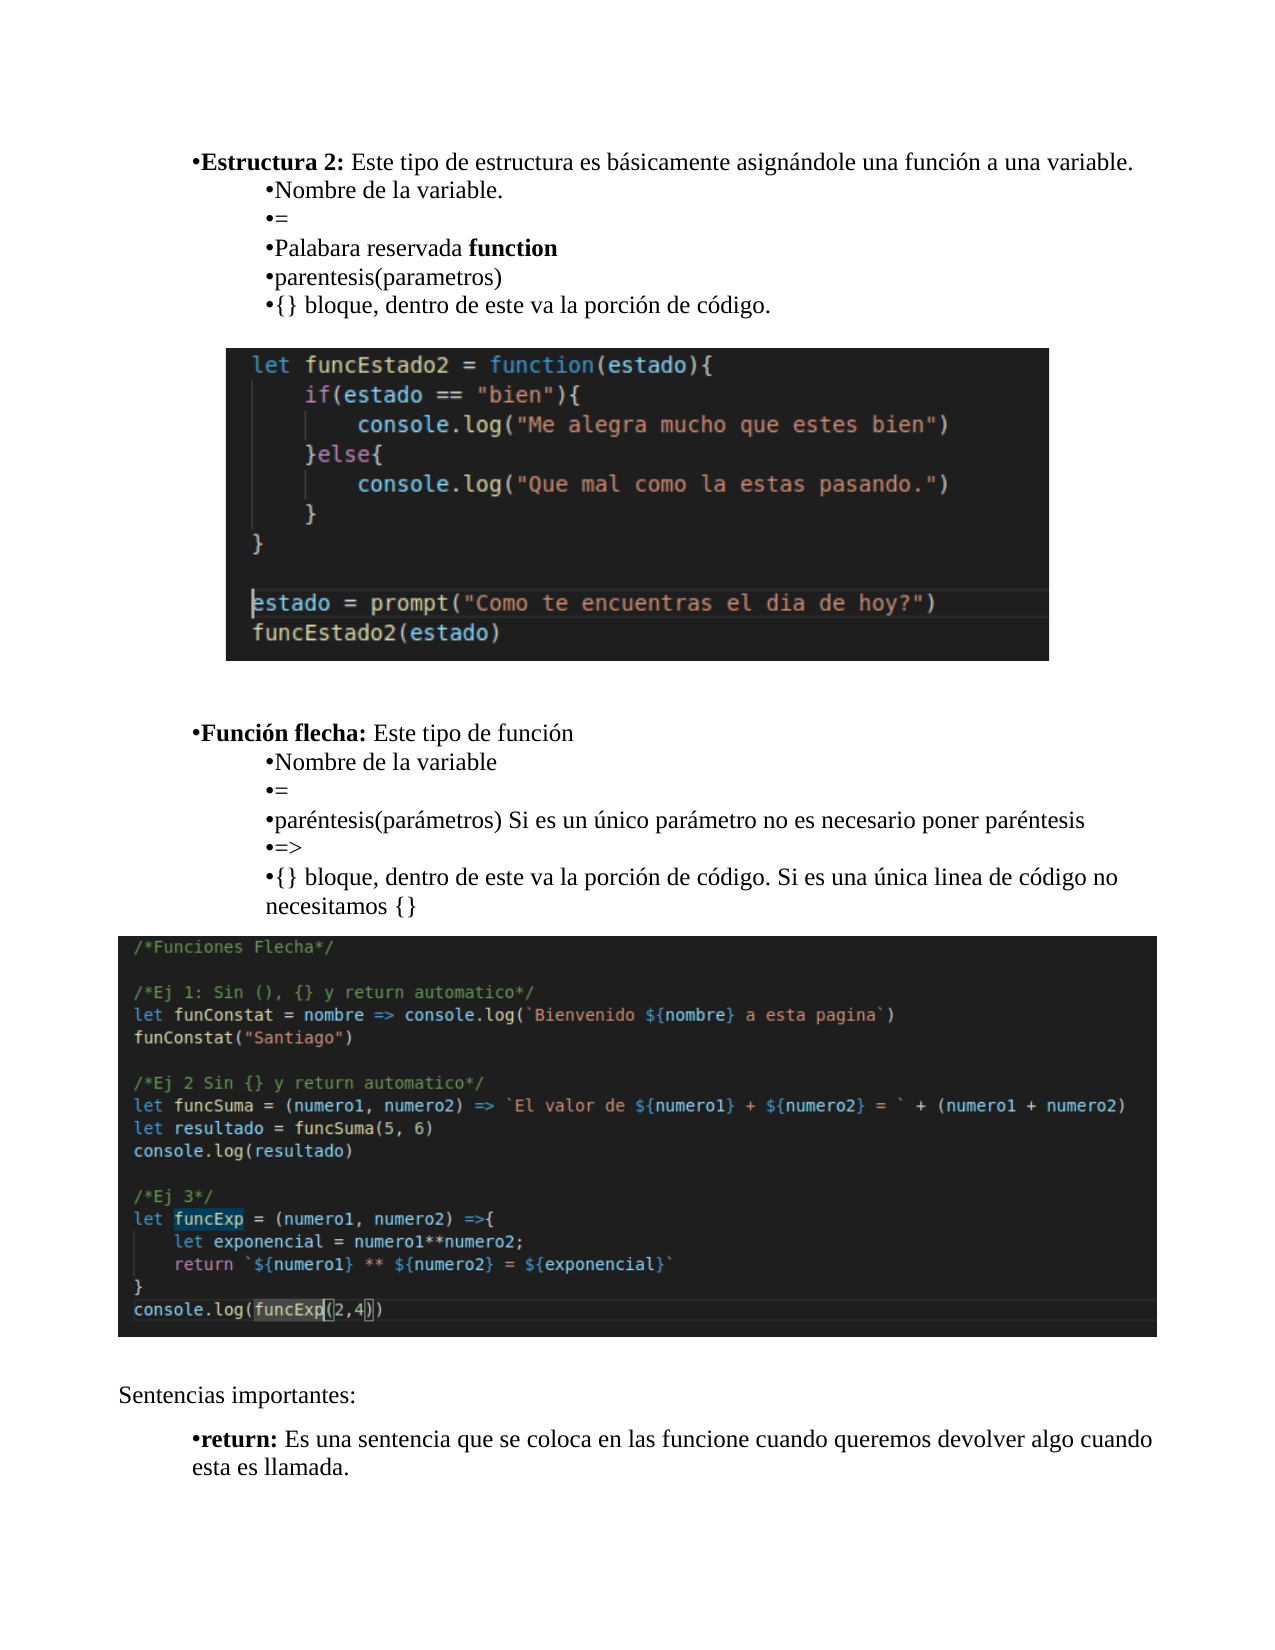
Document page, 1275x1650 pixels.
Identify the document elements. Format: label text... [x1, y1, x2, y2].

list {} bloque, dentro de este va la porción de código. [118, 291, 1157, 319]
list paréntesis(parámetros) Si es un único parámetro no es necesario poner paréntesis [118, 805, 1157, 833]
picture [225, 348, 1050, 661]
text Sentencias importantes: [118, 1380, 1157, 1409]
picture [118, 936, 1157, 1337]
list return: Es una sentencia que se coloca en las funcione cuando queremos devolver algo cuando esta es llamada. [118, 1424, 1157, 1481]
list = [118, 776, 1157, 805]
list = [118, 204, 1157, 233]
list Nombre de la variable. [118, 176, 1157, 204]
list parentesis(parametros) [118, 262, 1157, 291]
list {} bloque, dentro de este va la porción de código. Si es una única linea de código no necesitamos {} [118, 862, 1157, 920]
list Función flecha: Este tipo de función [118, 718, 1157, 747]
list Estructura 2: Este tipo de estructura es básicamente asignándole una función a una variable. [118, 147, 1157, 176]
list => [118, 833, 1157, 862]
list Palabara reservada function [118, 233, 1157, 262]
list Nombre de la variable [118, 747, 1157, 776]
